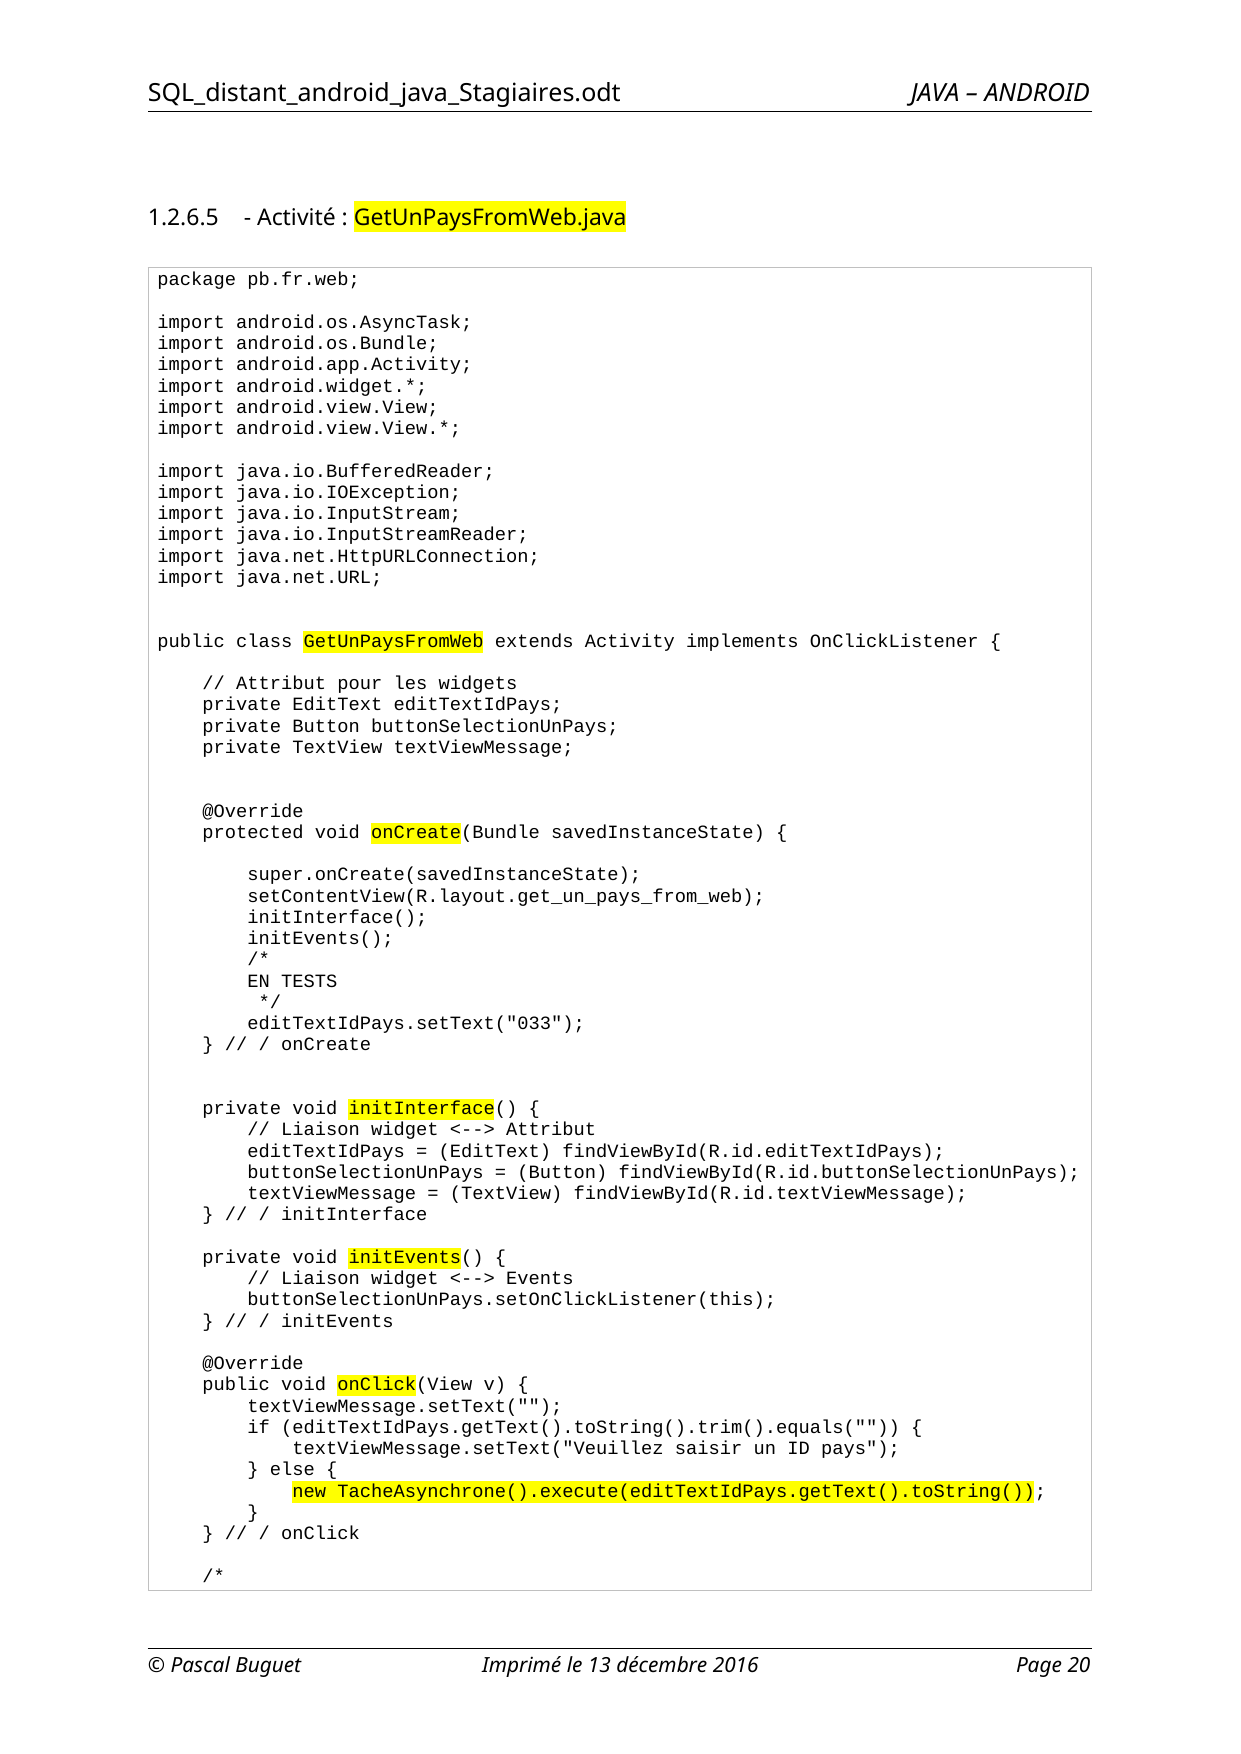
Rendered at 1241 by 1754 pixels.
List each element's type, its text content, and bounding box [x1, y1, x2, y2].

text } [149, 1499, 1091, 1521]
text import android.view.View.*; [149, 416, 1091, 437]
text import android.os.Bundle; [149, 331, 1091, 352]
text import java.io.IOException; [149, 479, 1091, 501]
text super.onCreate(savedInstanceState); [149, 862, 1091, 883]
text */ [149, 989, 1091, 1011]
text // Liaison widget <--> Attribut [149, 1117, 1091, 1138]
text import java.net.HttpURLConnection; [149, 543, 1091, 564]
text public class GetUnPaysFromWeb extends Activity implements OnClickListener { [149, 628, 1091, 649]
text setContentView(R.layout.get_un_pays_from_web); [149, 883, 1091, 904]
text import java.io.InputStream; [149, 501, 1091, 522]
text private void initEvents() { [149, 1244, 1091, 1266]
text } else { [149, 1457, 1091, 1478]
text import android.app.Activity; [149, 352, 1091, 373]
text @Override [149, 1351, 1091, 1372]
text import java.io.InputStreamReader; [149, 522, 1091, 543]
text private EditText editTextIdPays; [149, 692, 1091, 713]
text textViewMessage.setText("Veuillez saisir un ID pays"); [149, 1436, 1091, 1457]
text textViewMessage = (TextView) findViewById(R.id.textViewMessage); [149, 1181, 1091, 1202]
text editTextIdPays.setText("033"); [149, 1011, 1091, 1032]
text } // / initEvents [149, 1308, 1091, 1329]
text textViewMessage.setText(""); [149, 1393, 1091, 1414]
subtitle - Activité : GetUnPaysFromWeb.java [148, 201, 1092, 232]
text public void onClick(View v) { [149, 1372, 1091, 1393]
text package pb.fr.web; [149, 268, 1091, 288]
text new TacheAsynchrone().execute(editTextIdPays.getText().toString()); [149, 1478, 1091, 1499]
text private Button buttonSelectionUnPays; [149, 713, 1091, 734]
text private TextView textViewMessage; [149, 734, 1091, 756]
text buttonSelectionUnPays.setOnClickListener(this); [149, 1287, 1091, 1308]
text private void initInterface() { [149, 1096, 1091, 1117]
text import android.widget.*; [149, 373, 1091, 394]
text import java.io.BufferedReader; [149, 458, 1091, 479]
text initInterface(); [149, 904, 1091, 926]
text import android.view.View; [149, 394, 1091, 416]
text buttonSelectionUnPays = (Button) findViewById(R.id.buttonSelectionUnPays); [149, 1159, 1091, 1181]
text EN TESTS [149, 968, 1091, 989]
text // Liaison widget <--> Events [149, 1266, 1091, 1287]
text initEvents(); [149, 926, 1091, 947]
text protected void onCreate(Bundle savedInstanceState) { [149, 819, 1091, 841]
text } // / onClick [149, 1521, 1091, 1542]
text /* [149, 1563, 1091, 1590]
text /* [149, 947, 1091, 968]
text if (editTextIdPays.getText().toString().trim().equals("")) { [149, 1414, 1091, 1436]
text editTextIdPays = (EditText) findViewById(R.id.editTextIdPays); [149, 1138, 1091, 1159]
text import android.os.AsyncTask; [149, 309, 1091, 331]
text } // / onCreate [149, 1032, 1091, 1053]
text import java.net.URL; [149, 564, 1091, 586]
text } // / initInterface [149, 1202, 1091, 1223]
text @Override [149, 798, 1091, 819]
text // Attribut pour les widgets [149, 671, 1091, 692]
